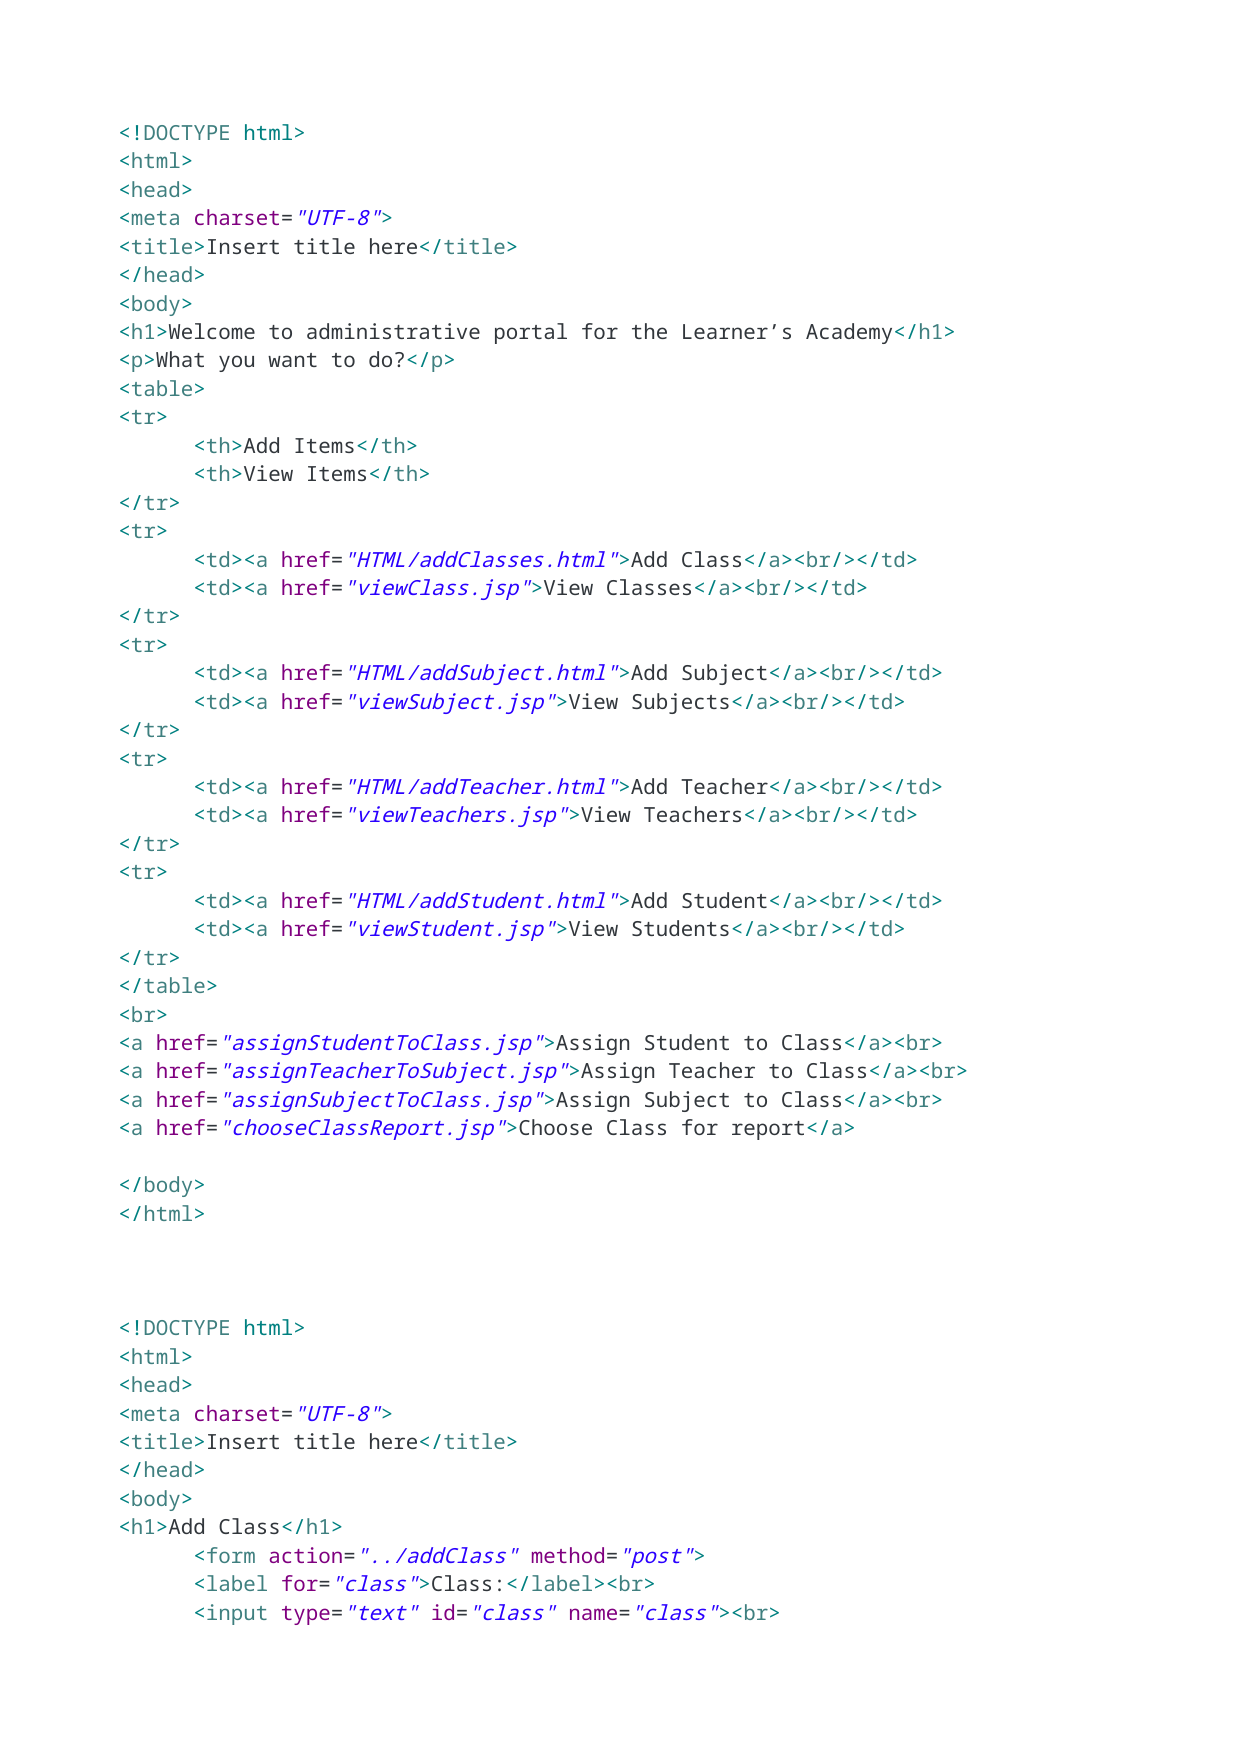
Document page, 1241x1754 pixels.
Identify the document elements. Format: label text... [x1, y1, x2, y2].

text <tr> [118, 516, 1122, 545]
text <td><a href="HTML/addClasses.html">Add Class</a><br/></td> [118, 545, 1122, 573]
text <meta charset="UTF-8"> [118, 1399, 1122, 1427]
text <meta charset="UTF-8"> [118, 203, 1122, 232]
text </head> [118, 260, 1122, 289]
text </html> [118, 1199, 1122, 1227]
text </body> [118, 1170, 1122, 1199]
text <head> [118, 175, 1122, 203]
text </tr> [118, 488, 1122, 516]
text <td><a href="HTML/addStudent.html">Add Student</a><br/></td> [118, 886, 1122, 914]
text <a href="chooseClassReport.jsp">Choose Class for report</a> [118, 1113, 1122, 1142]
text </tr> [118, 602, 1122, 630]
text <td><a href="viewTeachers.jsp">View Teachers</a><br/></td> [118, 801, 1122, 829]
text </head> [118, 1456, 1122, 1484]
text <tr> [118, 630, 1122, 658]
text <a href="assignStudentToClass.jsp">Assign Student to Class</a><br> [118, 1028, 1122, 1057]
text </tr> [118, 715, 1122, 744]
text <td><a href="viewSubject.jsp">View Subjects</a><br/></td> [118, 687, 1122, 715]
text <!DOCTYPE html> [118, 1313, 1122, 1342]
text <html> [118, 147, 1122, 175]
text <body> [118, 1484, 1122, 1512]
text <h1>Welcome to administrative portal for the Learner’s Academy</h1> [118, 317, 1122, 346]
text <a href="assignTeacherToSubject.jsp">Assign Teacher to Class</a><br> [118, 1057, 1122, 1085]
text <th>View Items</th> [118, 459, 1122, 488]
text <td><a href="viewClass.jsp">View Classes</a><br/></td> [118, 573, 1122, 602]
text <td><a href="viewStudent.jsp">View Students</a><br/></td> [118, 914, 1122, 943]
text <label for="class">Class:</label><br> [118, 1569, 1122, 1598]
text <tr> [118, 857, 1122, 886]
text </tr> [118, 943, 1122, 971]
text <input type="text" id="class" name="class"><br> [118, 1598, 1122, 1626]
text <tr> [118, 744, 1122, 772]
text <form action="../addClass" method="post"> [118, 1541, 1122, 1569]
text <br> [118, 1000, 1122, 1028]
text </tr> [118, 829, 1122, 857]
text <html> [118, 1342, 1122, 1370]
text <!DOCTYPE html> [118, 118, 1122, 147]
text <title>Insert title here</title> [118, 1427, 1122, 1456]
text </table> [118, 971, 1122, 1000]
text <body> [118, 289, 1122, 317]
text <p>What you want to do?</p> [118, 346, 1122, 374]
text <tr> [118, 402, 1122, 431]
text <a href="assignSubjectToClass.jsp">Assign Subject to Class</a><br> [118, 1085, 1122, 1113]
text <td><a href="HTML/addSubject.html">Add Subject</a><br/></td> [118, 658, 1122, 687]
text <title>Insert title here</title> [118, 232, 1122, 260]
text <h1>Add Class</h1> [118, 1512, 1122, 1541]
text <head> [118, 1370, 1122, 1399]
text <td><a href="HTML/addTeacher.html">Add Teacher</a><br/></td> [118, 772, 1122, 801]
text <table> [118, 374, 1122, 402]
text <th>Add Items</th> [118, 431, 1122, 459]
